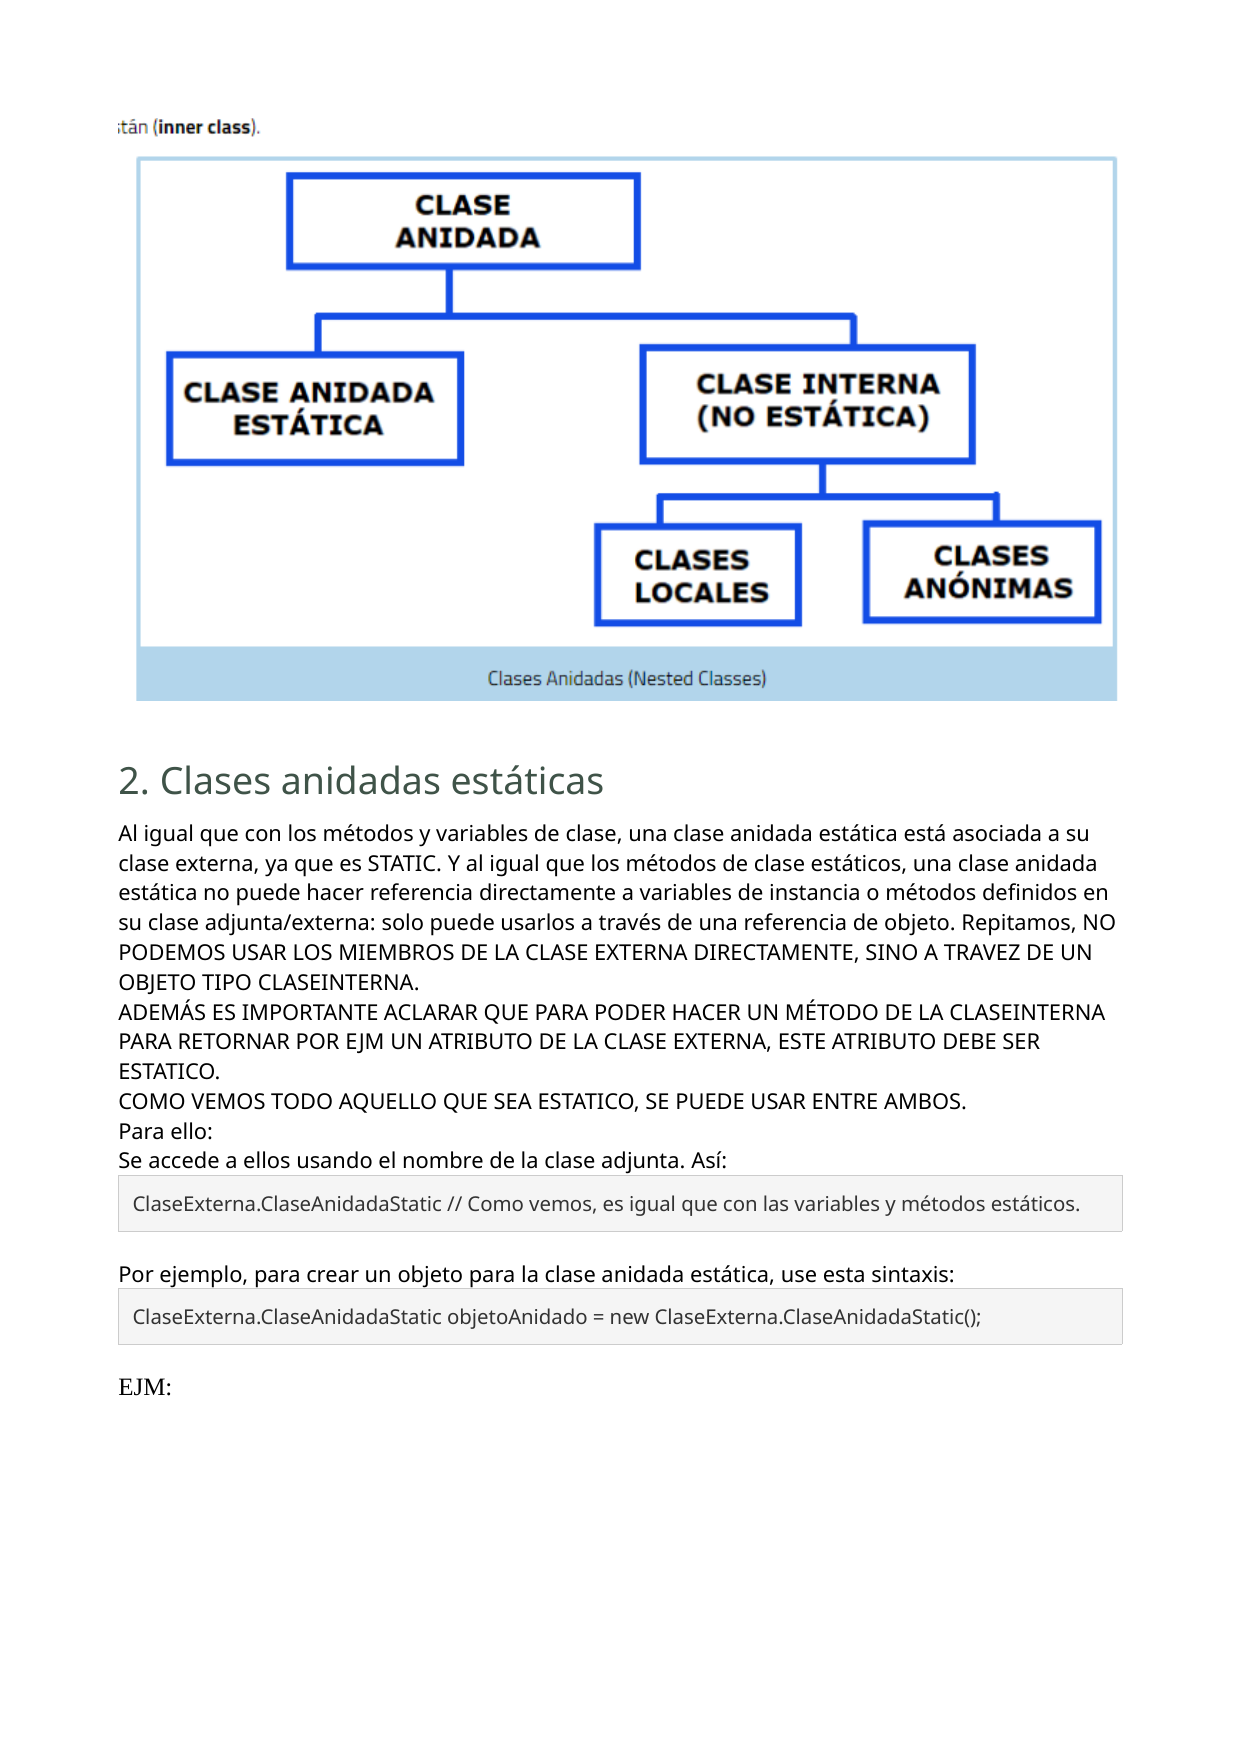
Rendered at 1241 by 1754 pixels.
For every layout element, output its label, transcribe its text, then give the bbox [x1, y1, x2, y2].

text Por ejemplo, para crear un objeto para la clase anidada estática, use esta sintaxis: [118, 1258, 1122, 1288]
subtitle 2. Clases anidadas estáticas [118, 754, 1122, 805]
text Se accede a ellos usando el nombre de la clase adjunta. Así: [118, 1146, 1122, 1175]
text ClaseExterna.ClaseAnidadaStatic // Como vemos, es igual que con las variables y métodos estáticos. [119, 1176, 1122, 1231]
text EJM: [118, 1372, 1122, 1400]
text Al igual que con los métodos y variables de clase, una clase anidada estática está asociada a su clase externa, ya que es STATIC. Y al igual que los métodos de clase estáticos, una clase anidada estática no puede hacer referencia directamente a variables de instancia o métodos definidos en su clase adjunta/externa: solo puede usarlos a través de una referencia de objeto. Repitamos, NO PODEMOS USAR LOS MIEMBROS DE LA CLASE EXTERNA DIRECTAMENTE, SINO A TRAVEZ DE UN OBJETO TIPO CLASEINTERNA. [118, 818, 1122, 997]
text COMO VEMOS TODO AQUELLO QUE SEA ESTATICO, SE PUEDE USAR ENTRE AMBOS. [118, 1086, 1122, 1116]
text ADEMÁS ES IMPORTANTE ACLARAR QUE PARA PODER HACER UN MÉTODO DE LA CLASEINTERNA PARA RETORNAR POR EJM UN ATRIBUTO DE LA CLASE EXTERNA, ESTE ATRIBUTO DEBE SER ESTATICO. [118, 997, 1122, 1086]
text Para ello: [118, 1116, 1122, 1146]
text ClaseExterna.ClaseAnidadaStatic objetoAnidado = new ClaseExterna.ClaseAnidadaStatic(); [119, 1289, 1122, 1344]
